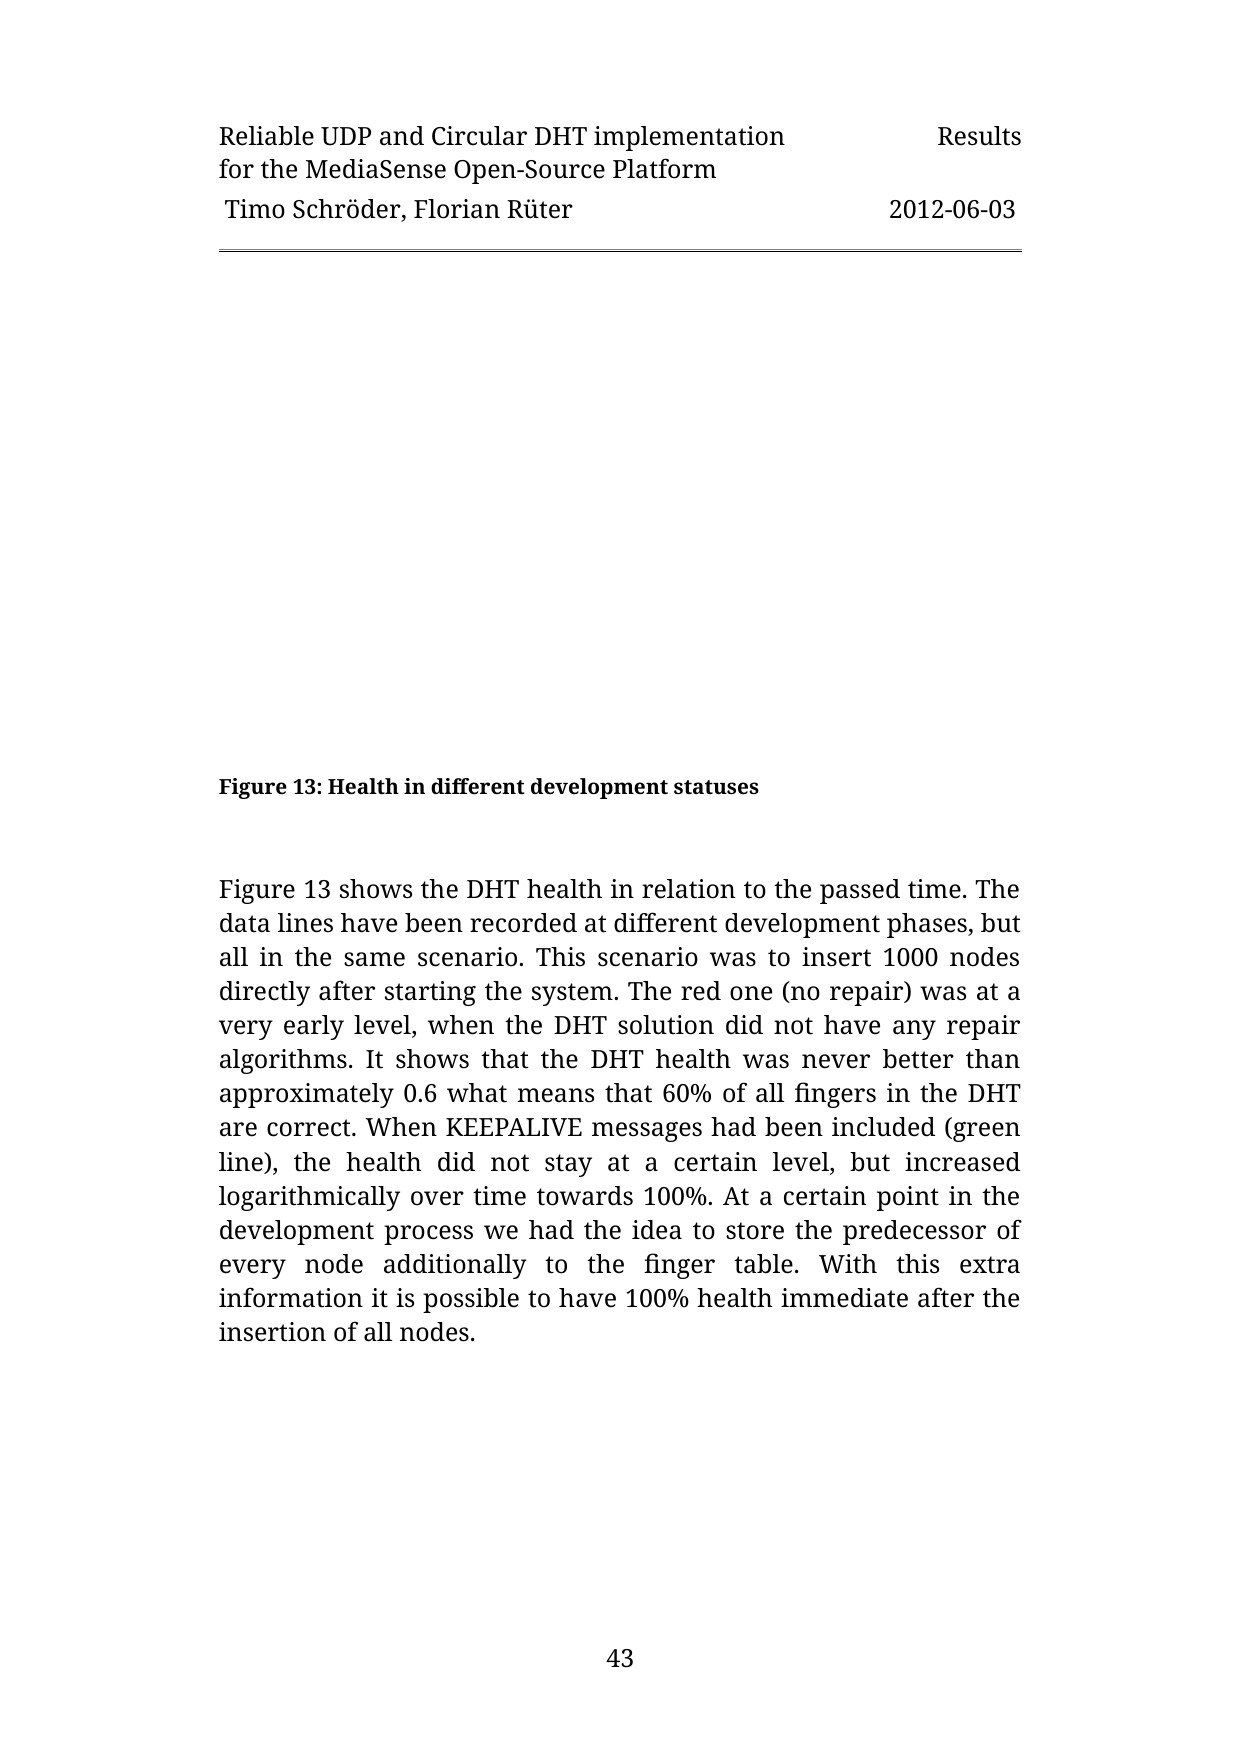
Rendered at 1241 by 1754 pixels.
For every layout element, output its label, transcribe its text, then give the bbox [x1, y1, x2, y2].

text Figure 13 shows the DHT health in relation to the passed time. The data lines have been recorded at different development phases, but all in the same scenario. This scenario was to insert 1000 nodes directly after starting the system. The red one (no repair) was at a very early level, when the DHT solution did not have any repair algorithms. It shows that the DHT health was never better than approximately 0.6 what means that 60% of all fingers in the DHT are correct. When KEEPALIVE messages had been included (green line), the health did not stay at a certain level, but increased logarithmically over time towards 100%. At a certain point in the development process we had the idea to store the predecessor of every node additionally to the finger table. With this extra information it is possible to have 100% health immediate after the insertion of all nodes. [218, 872, 1022, 1348]
text Figure 13: Health in different development statuses [218, 293, 1017, 801]
